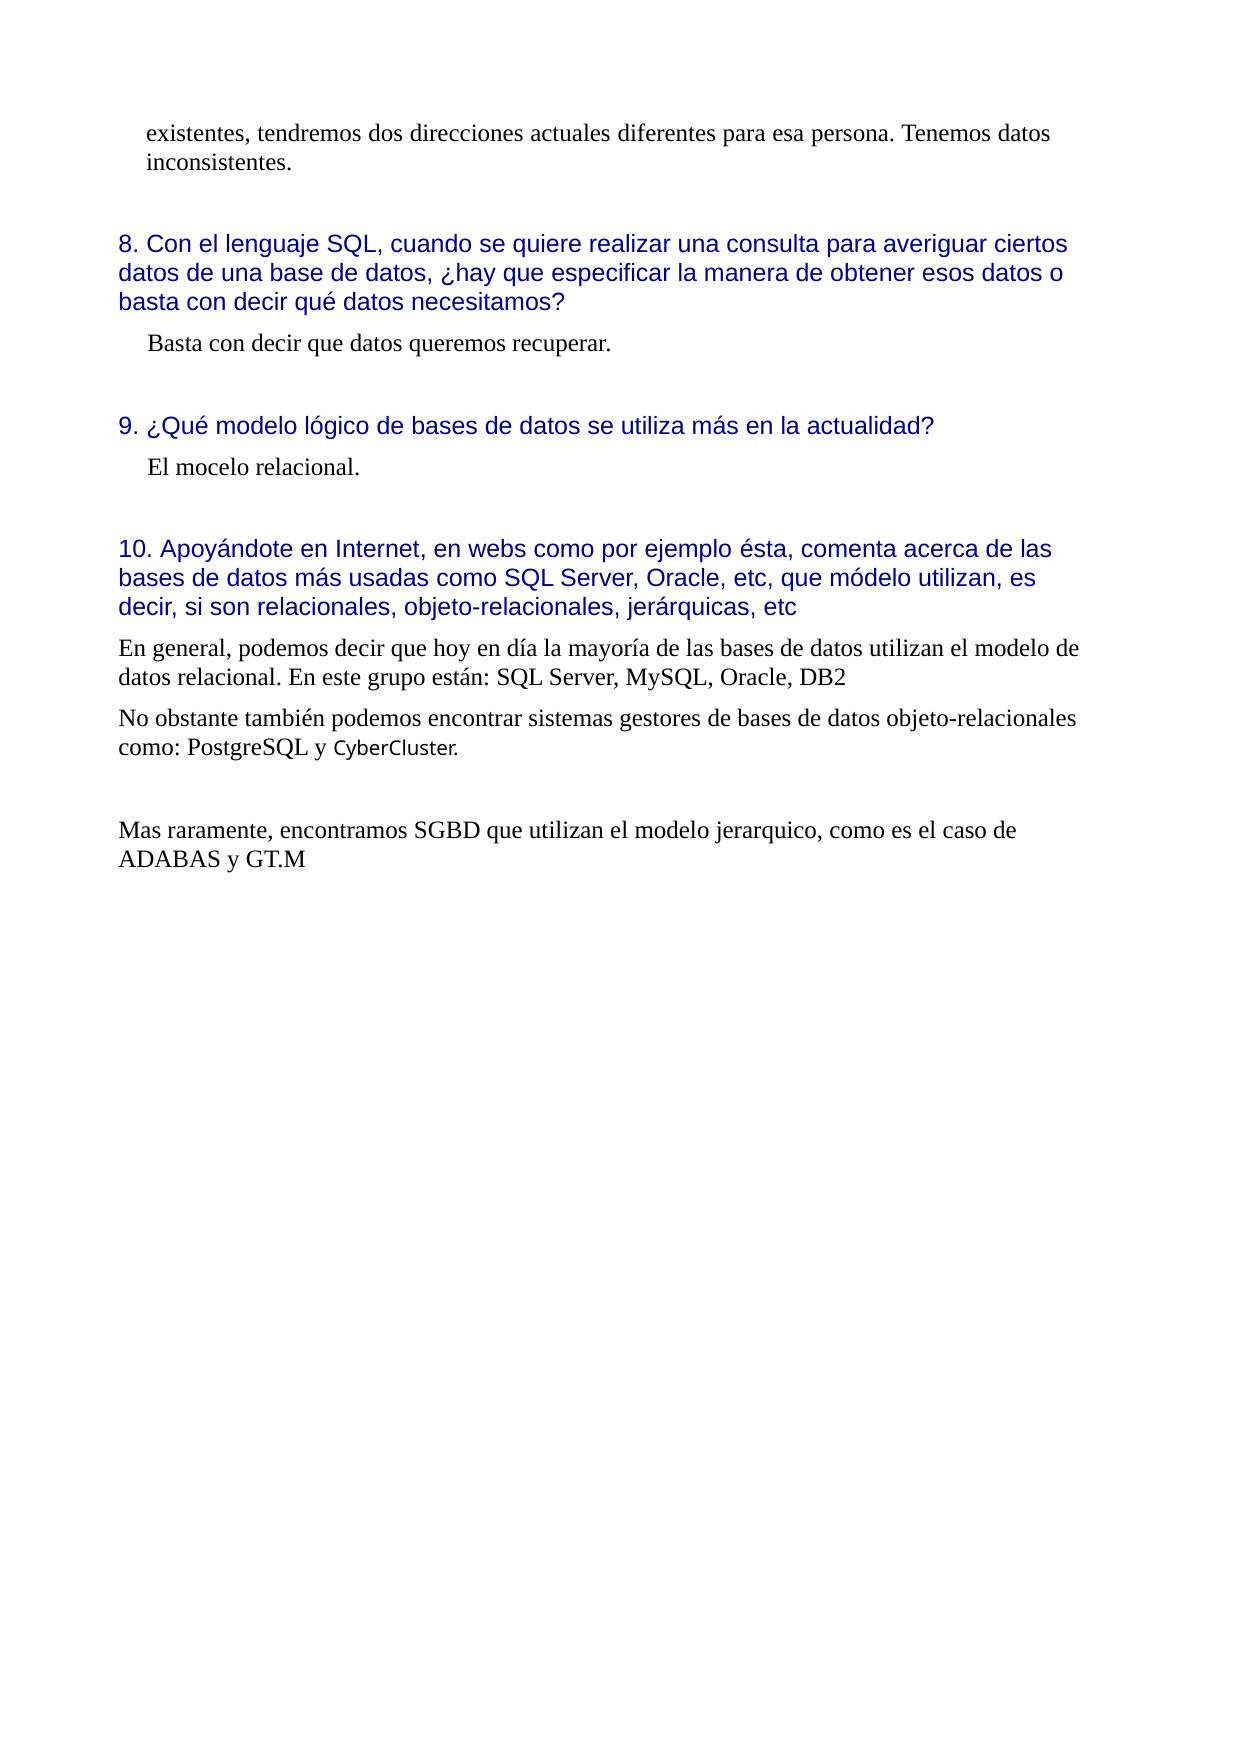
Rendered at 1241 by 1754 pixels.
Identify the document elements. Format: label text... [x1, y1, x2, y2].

text Basta con decir que datos queremos recuperar. [147, 328, 1081, 357]
text Mas raramente, encontramos SGBD que utilizan el modelo jerarquico, como es el caso de ADABAS y GT.M [118, 815, 1081, 872]
text En general, podemos decir que hoy en día la mayoría de las bases de datos utilizan el modelo de datos relacional. En este grupo están: SQL Server, MySQL, Oracle, DB2 [118, 633, 1081, 691]
text El mocelo relacional. [147, 452, 1081, 481]
text existentes, tendremos dos direcciones actuales diferentes para esa persona. Tenemos datos inconsistentes. [146, 118, 1051, 176]
text 10. Apoyándote en Internet, en webs como por ejemplo ésta, comenta acerca de las bases de datos más usadas como SQL Server, Oracle, etc, que módelo utilizan, es decir, si son relacionales, objeto-relacionales, jerárquicas, etc [118, 534, 1081, 621]
text 8. Con el lenguaje SQL, cuando se quiere realizar una consulta para averiguar ciertos datos de una base de datos, ¿hay que especificar la manera de obtener esos datos o basta con decir qué datos necesitamos? [118, 229, 1081, 316]
text 9. ¿Qué modelo lógico de bases de datos se utiliza más en la actualidad? [118, 411, 1081, 439]
text No obstante también podemos encontrar sistemas gestores de bases de datos objeto-relacionales como: PostgreSQL y CyberCluster. [118, 703, 1081, 761]
